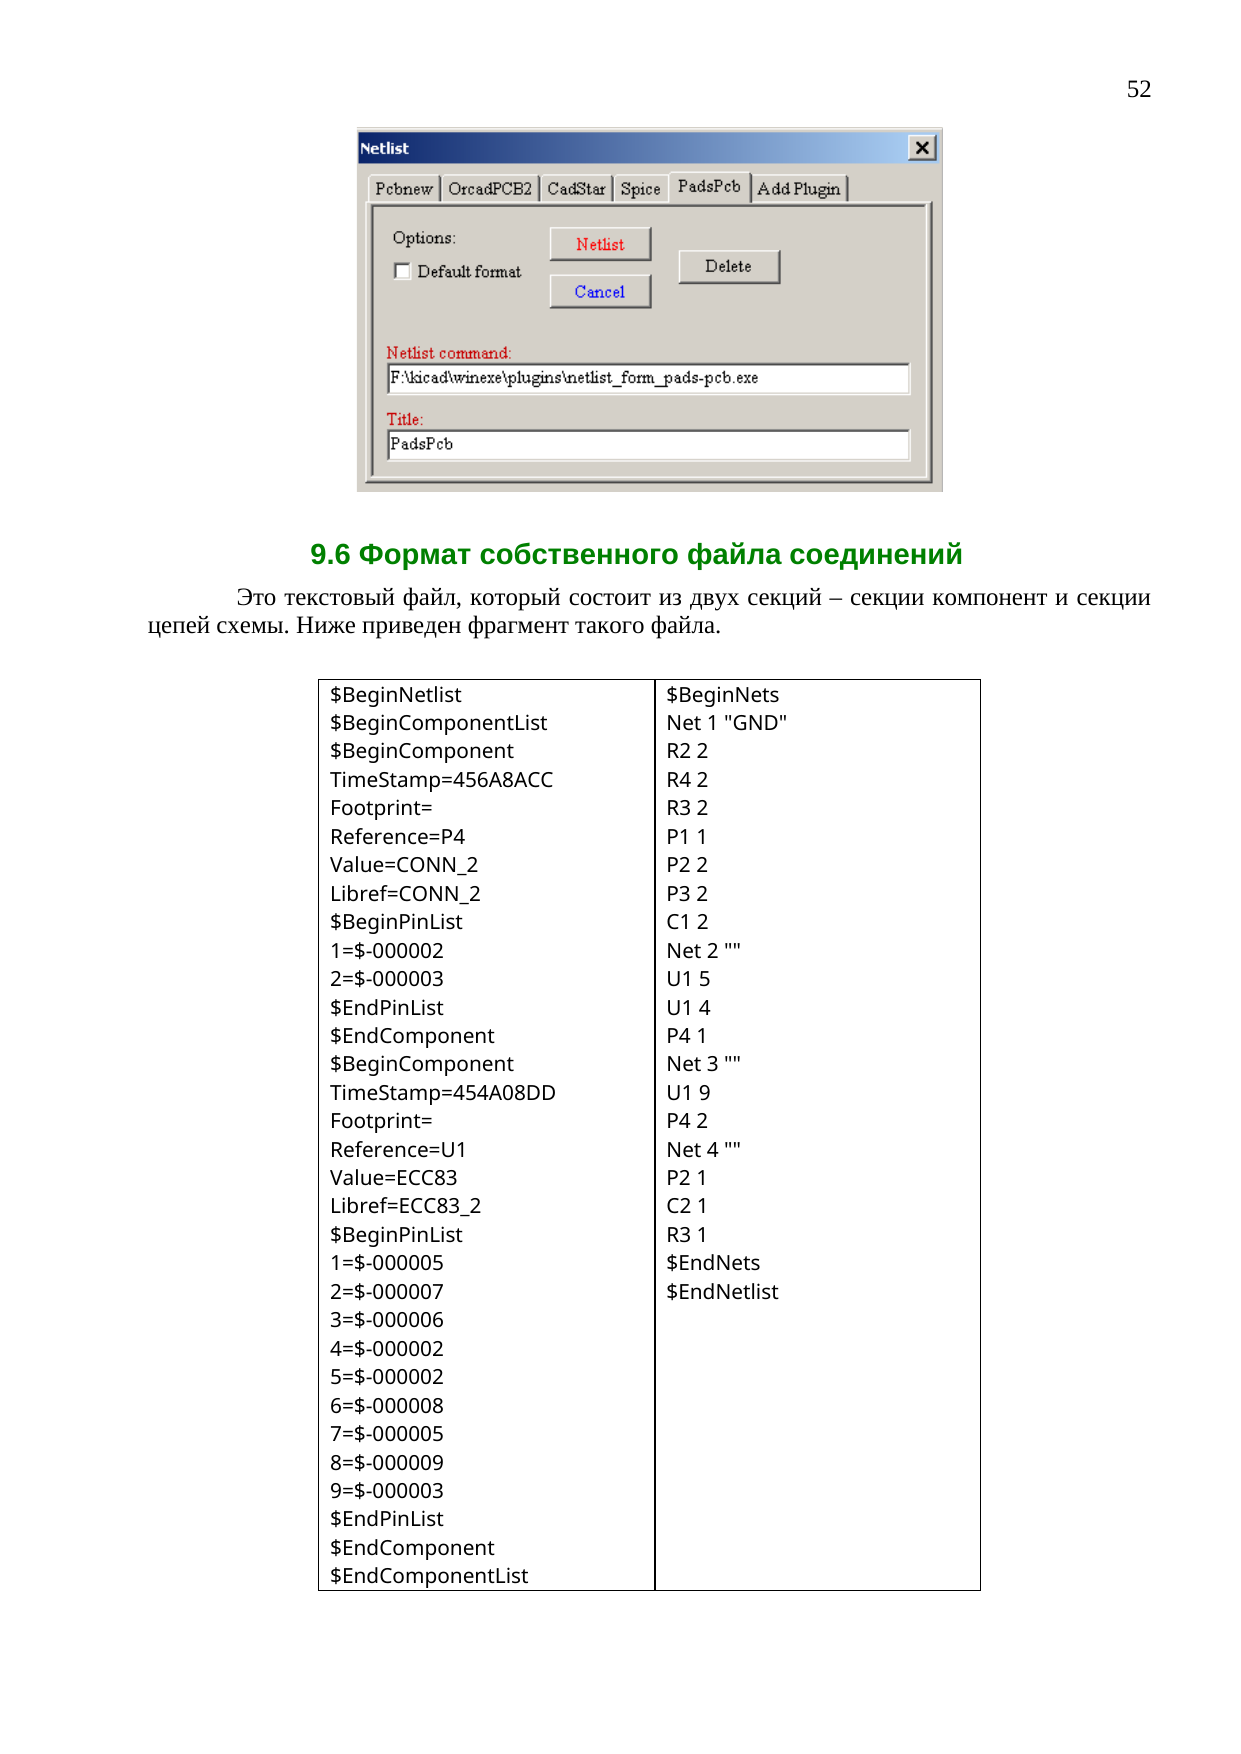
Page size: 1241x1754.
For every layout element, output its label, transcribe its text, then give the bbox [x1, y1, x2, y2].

subtitle 9.6 Формат собственного файла соединений [236, 538, 1152, 571]
text Это текстовый файл, который состоит из двух секций – секции компонент и секции цепей схемы. Ниже приведен фрагмент такого файла. [148, 583, 1152, 638]
table_header $BeginNets Net 1 "GND" R2 2 R4 2 R3 2 P1 1 P2 2 P3 2 C1 2 Net 2 "" U1 5 U1 4 P4 1 Net 3 "" U1 9 P4 2 Net 4 "" P2 1 C2 1 R3 1 $EndNets $EndNetlist [656, 680, 980, 1590]
table_header $BeginNetlist $BeginComponentList $BeginComponent TimeStamp=456A8ACC Footprint= Reference=P4 Value=CONN_2 Libref=CONN_2 $BeginPinList 1=$-000002 2=$-000003 $EndPinList $EndComponent $BeginComponent TimeStamp=454A08DD Footprint= Reference=U1 Value=ECC83 Libref=ECC83_2 $BeginPinList 1=$-000005 2=$-000007 3=$-000006 4=$-000002 5=$-000002 6=$-000008 7=$-000005 8=$-000009 9=$-000003 $EndPinList $EndComponent $EndComponentList [319, 680, 654, 1590]
